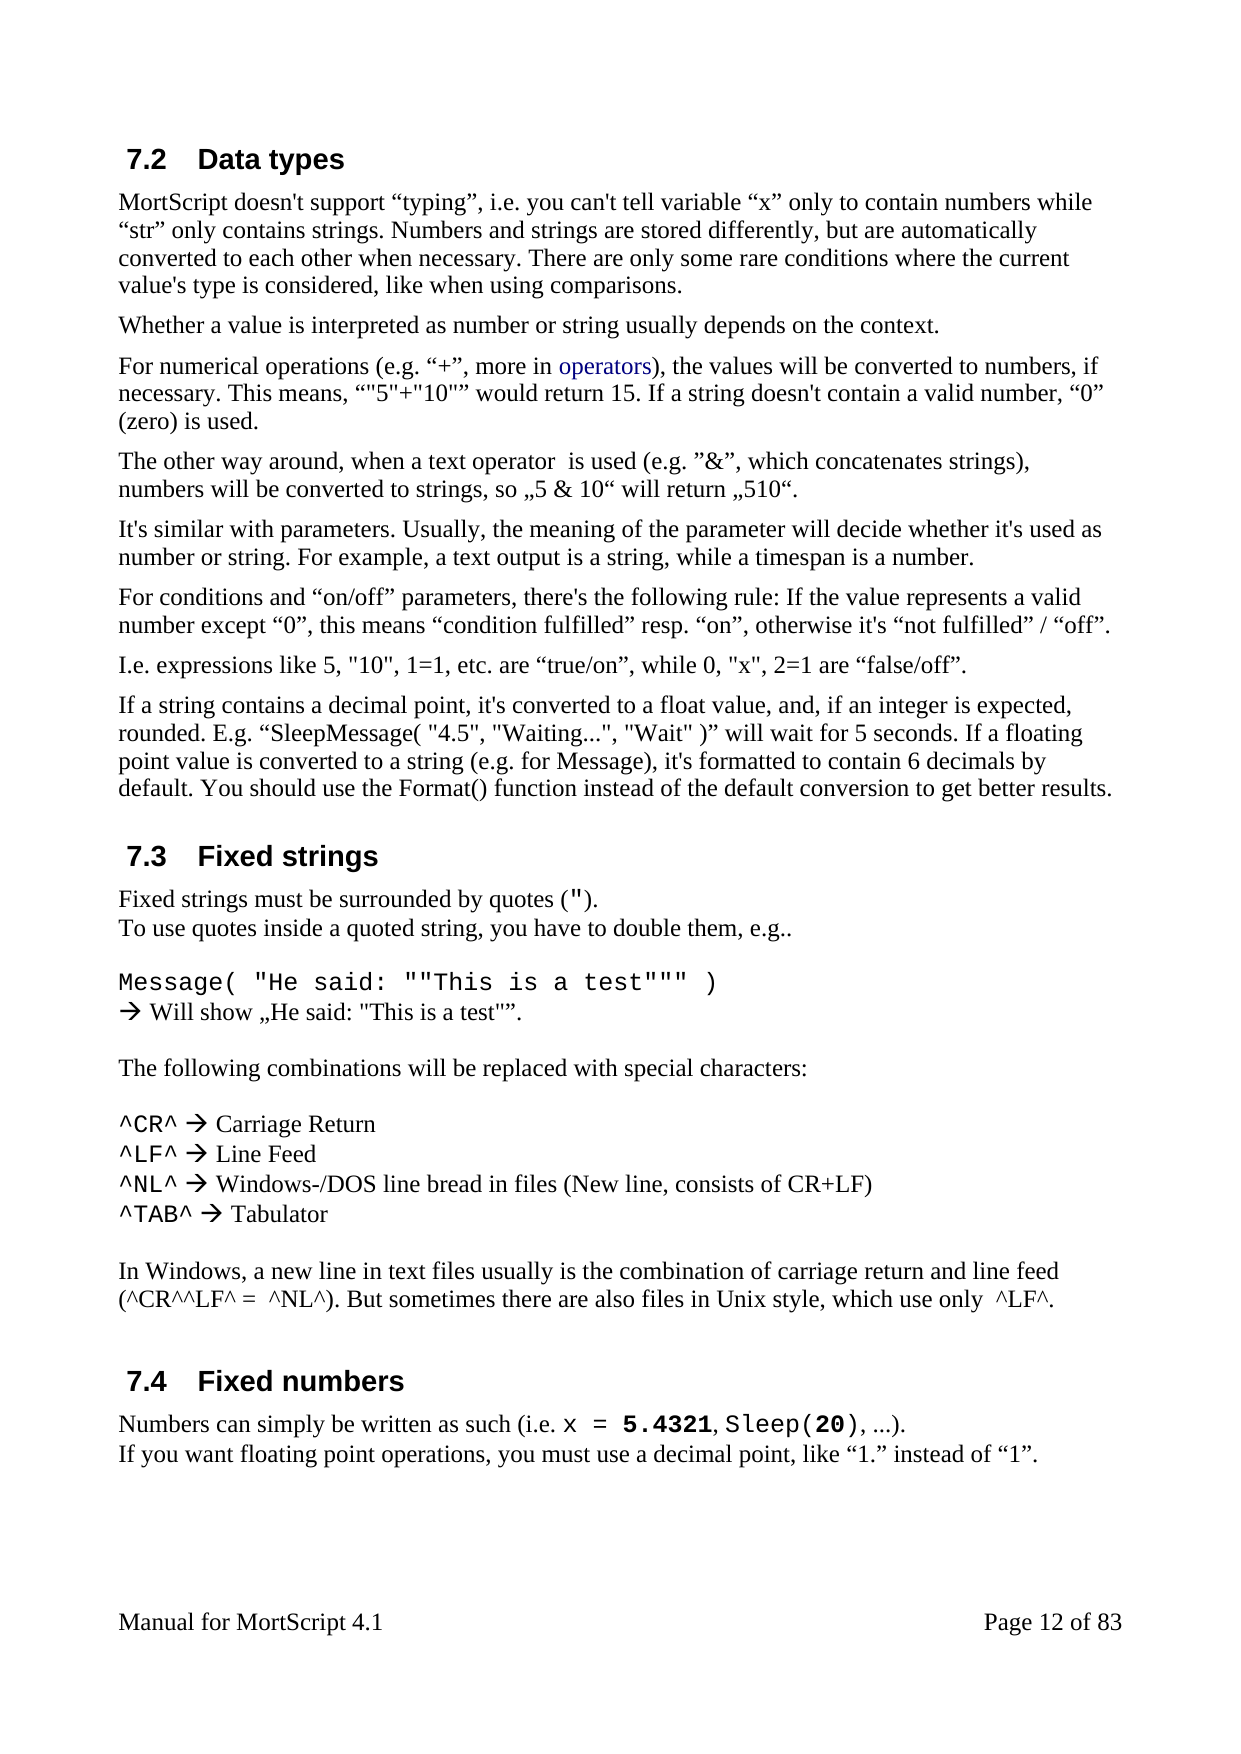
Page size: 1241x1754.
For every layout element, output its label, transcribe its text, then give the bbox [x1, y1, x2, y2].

text The following combinations will be replaced with special characters: [118, 1054, 1122, 1082]
text Whether a value is interpreted as number or string usually depends on the context. [118, 312, 1122, 339]
text The other way around, when a text operator is used (e.g. ”&”, which concatenates strings), numbers will be converted to strings, so „5 & 10“ will return „510“. [118, 447, 1122, 503]
text ^NL^  Windows-/DOS line bread in files (New line, consists of CR+LF) [118, 1170, 1122, 1200]
text It's similar with parameters. Usually, the meaning of the parameter will decide whether it's used as number or string. For example, a text output is a string, while a timespan is a number. [118, 515, 1122, 571]
text  Will show „He said: "This is a test"”. [118, 998, 1122, 1026]
subtitle Fixed numbers [118, 1365, 1122, 1398]
text If a string contains a decimal point, it's converted to a float value, and, if an integer is expected, rounded. E.g. “SleepMessage( "4.5", "Waiting...", "Wait" )” will wait for 5 seconds. If a floating point value is converted to a string (e.g. for Message), it's formatted to contain 6 decimals by default. You should use the Format() function instead of the default conversion to get better results. [118, 691, 1122, 802]
text ^LF^  Line Feed [118, 1140, 1122, 1170]
text In Windows, a new line in text files usually is the combination of carriage return and line feed (^CR^^LF^ = ^NL^). But sometimes there are also files in Unix style, which use only ^LF^. [118, 1257, 1122, 1313]
subtitle Data types [118, 143, 1122, 176]
text Fixed strings must be surrounded by quotes ("). [118, 885, 1122, 914]
text ^TAB^  Tabulator [118, 1200, 1122, 1229]
text MortScript doesn't support “typing”, i.e. you can't tell variable “x” only to contain numbers while “str” only contains strings. Numbers and strings are stored differently, but are automatically converted to each other when necessary. There are only some rare conditions where the current value's type is considered, like when using comparisons. [118, 188, 1122, 299]
text To use quotes inside a quoted string, you have to double them, e.g.. [118, 914, 1122, 942]
text Message( "He said: ""This is a test""" ) [118, 970, 1122, 998]
subtitle Fixed strings [118, 840, 1122, 872]
text For conditions and “on/off” parameters, there's the following rule: If the value represents a valid number except “0”, this means “condition fulfilled” resp. “on”, otherwise it's “not fulfilled” / “off”. [118, 583, 1122, 639]
text I.e. expressions like 5, "10", 1=1, etc. are “true/on”, while 0, "x", 2=1 are “false/off”. [118, 651, 1122, 679]
text ^CR^  Carriage Return [118, 1110, 1122, 1140]
text Numbers can simply be written as such (i.e. x = 5.4321, Sleep(20), ...). [118, 1411, 1122, 1440]
text If you want floating point operations, you must use a decimal point, like “1.” instead of “1”. [118, 1440, 1122, 1468]
text For numerical operations (e.g. “+”, more in operators), the values will be converted to numbers, if necessary. This means, “"5"+"10"” would return 15. If a string doesn't contain a valid number, “0” (zero) is used. [118, 352, 1122, 435]
